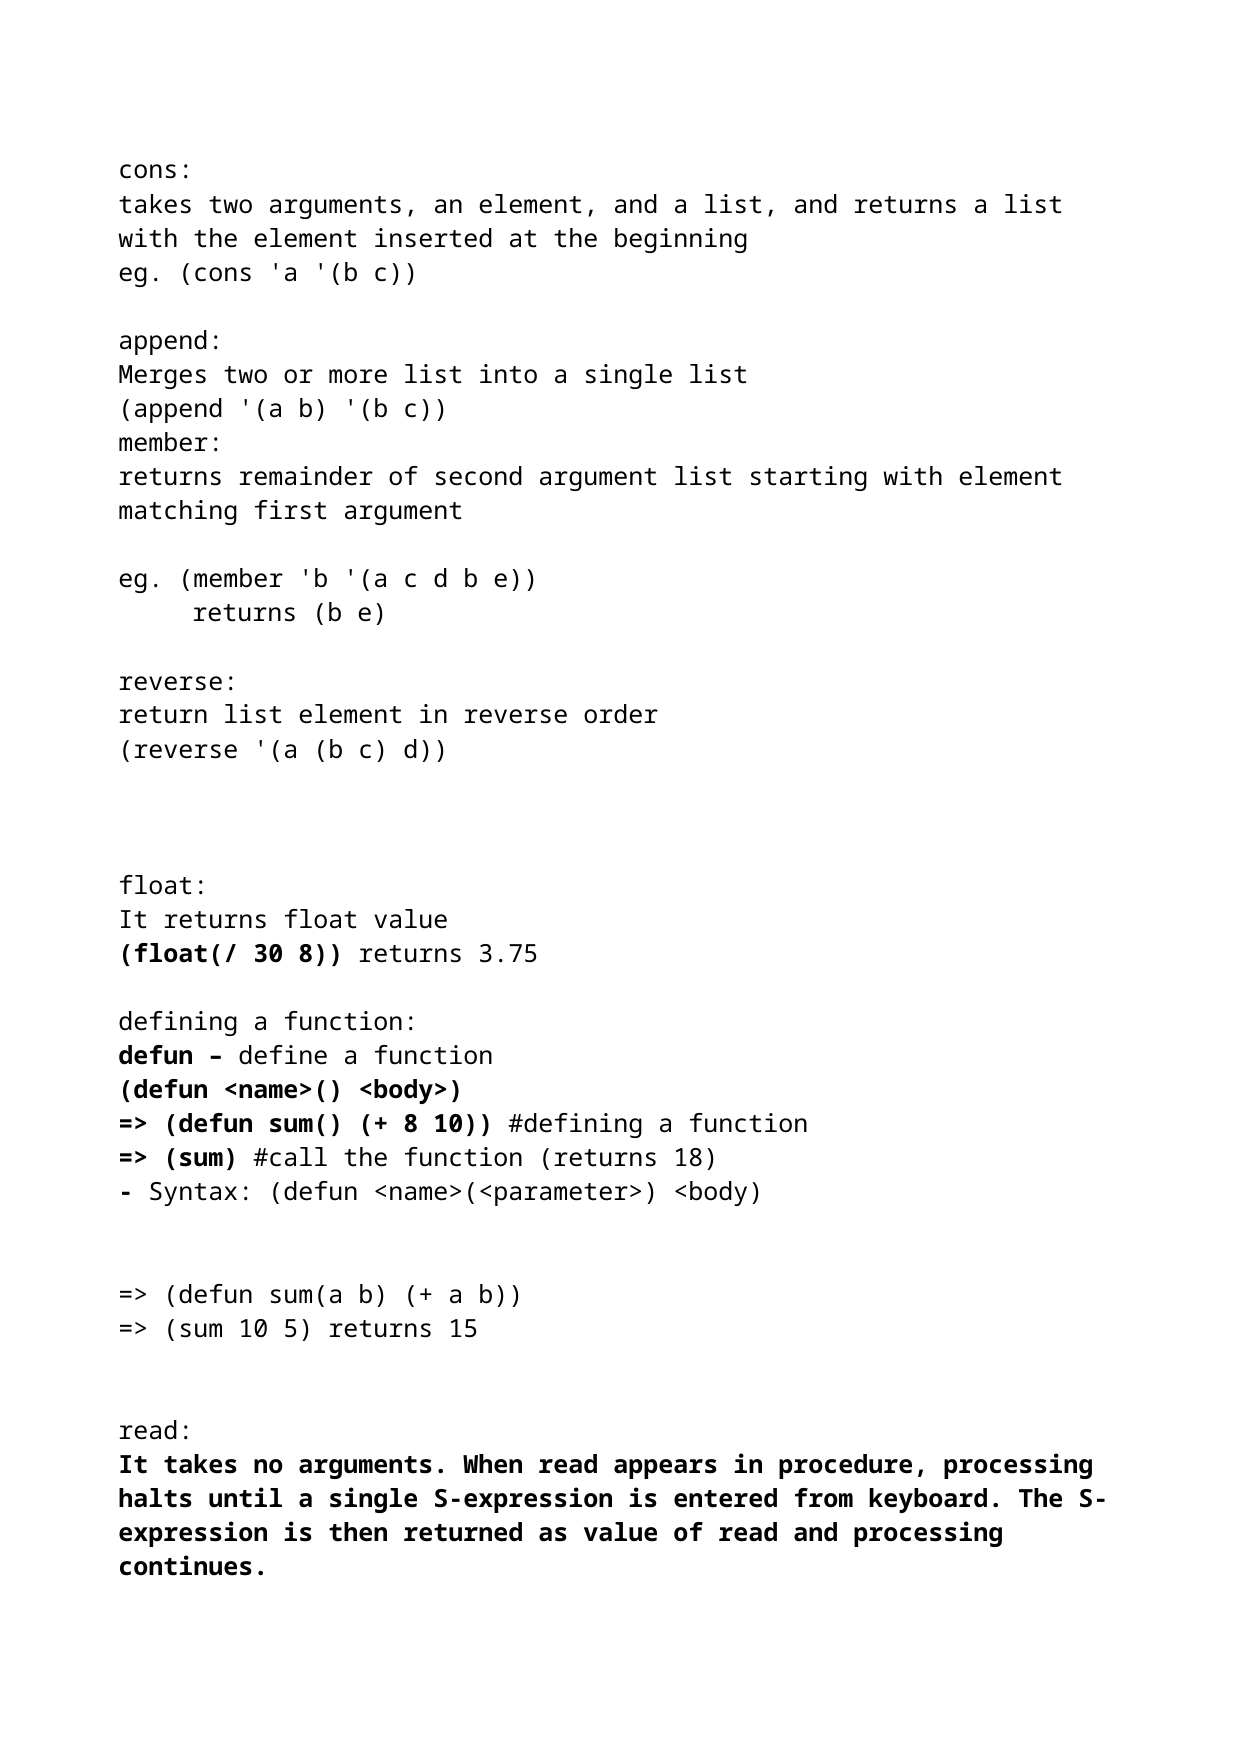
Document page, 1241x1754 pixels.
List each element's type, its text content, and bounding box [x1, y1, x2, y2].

text return list element in reverse order [118, 697, 1122, 731]
text (reverse '(a (b c) d)) [118, 731, 1122, 765]
text It takes no arguments. When read appears in procedure, processing halts until a single S-expression is entered from keyboard. The S-expression is then returned as value of read and processing continues. [118, 1447, 1122, 1583]
text (float(/ 30 8)) returns 3.75 [118, 936, 1122, 970]
text defun – define a function [118, 1038, 1122, 1072]
text reverse: [118, 663, 1122, 697]
text Merges two or more list into a single list [118, 357, 1122, 391]
text => (defun sum() (+ 8 10)) #defining a function [118, 1106, 1122, 1140]
text => (defun sum(a b) (+ a b)) [118, 1276, 1122, 1310]
text (defun <name>() <body>) [118, 1072, 1122, 1106]
text defining a function: [118, 1004, 1122, 1038]
text cons: [118, 152, 1122, 186]
text returns remainder of second argument list starting with element matching first argument [118, 459, 1122, 527]
text - Syntax: (defun <name>(<parameter>) <body) [118, 1174, 1122, 1208]
text eg. (member 'b '(a c d b e)) [118, 561, 1122, 595]
text read: [118, 1412, 1122, 1447]
text takes two arguments, an element, and a list, and returns a list with the element inserted at the beginning [118, 186, 1122, 254]
text append: [118, 322, 1122, 357]
text => (sum) #call the function (returns 18) [118, 1140, 1122, 1174]
text It returns float value [118, 902, 1122, 936]
text => (sum 10 5) returns 15 [118, 1310, 1122, 1344]
text float: [118, 867, 1122, 902]
text eg. (cons 'a '(b c)) [118, 254, 1122, 288]
text (append '(a b) '(b c)) [118, 391, 1122, 425]
text returns (b e) [118, 595, 1122, 629]
text member: [118, 425, 1122, 459]
